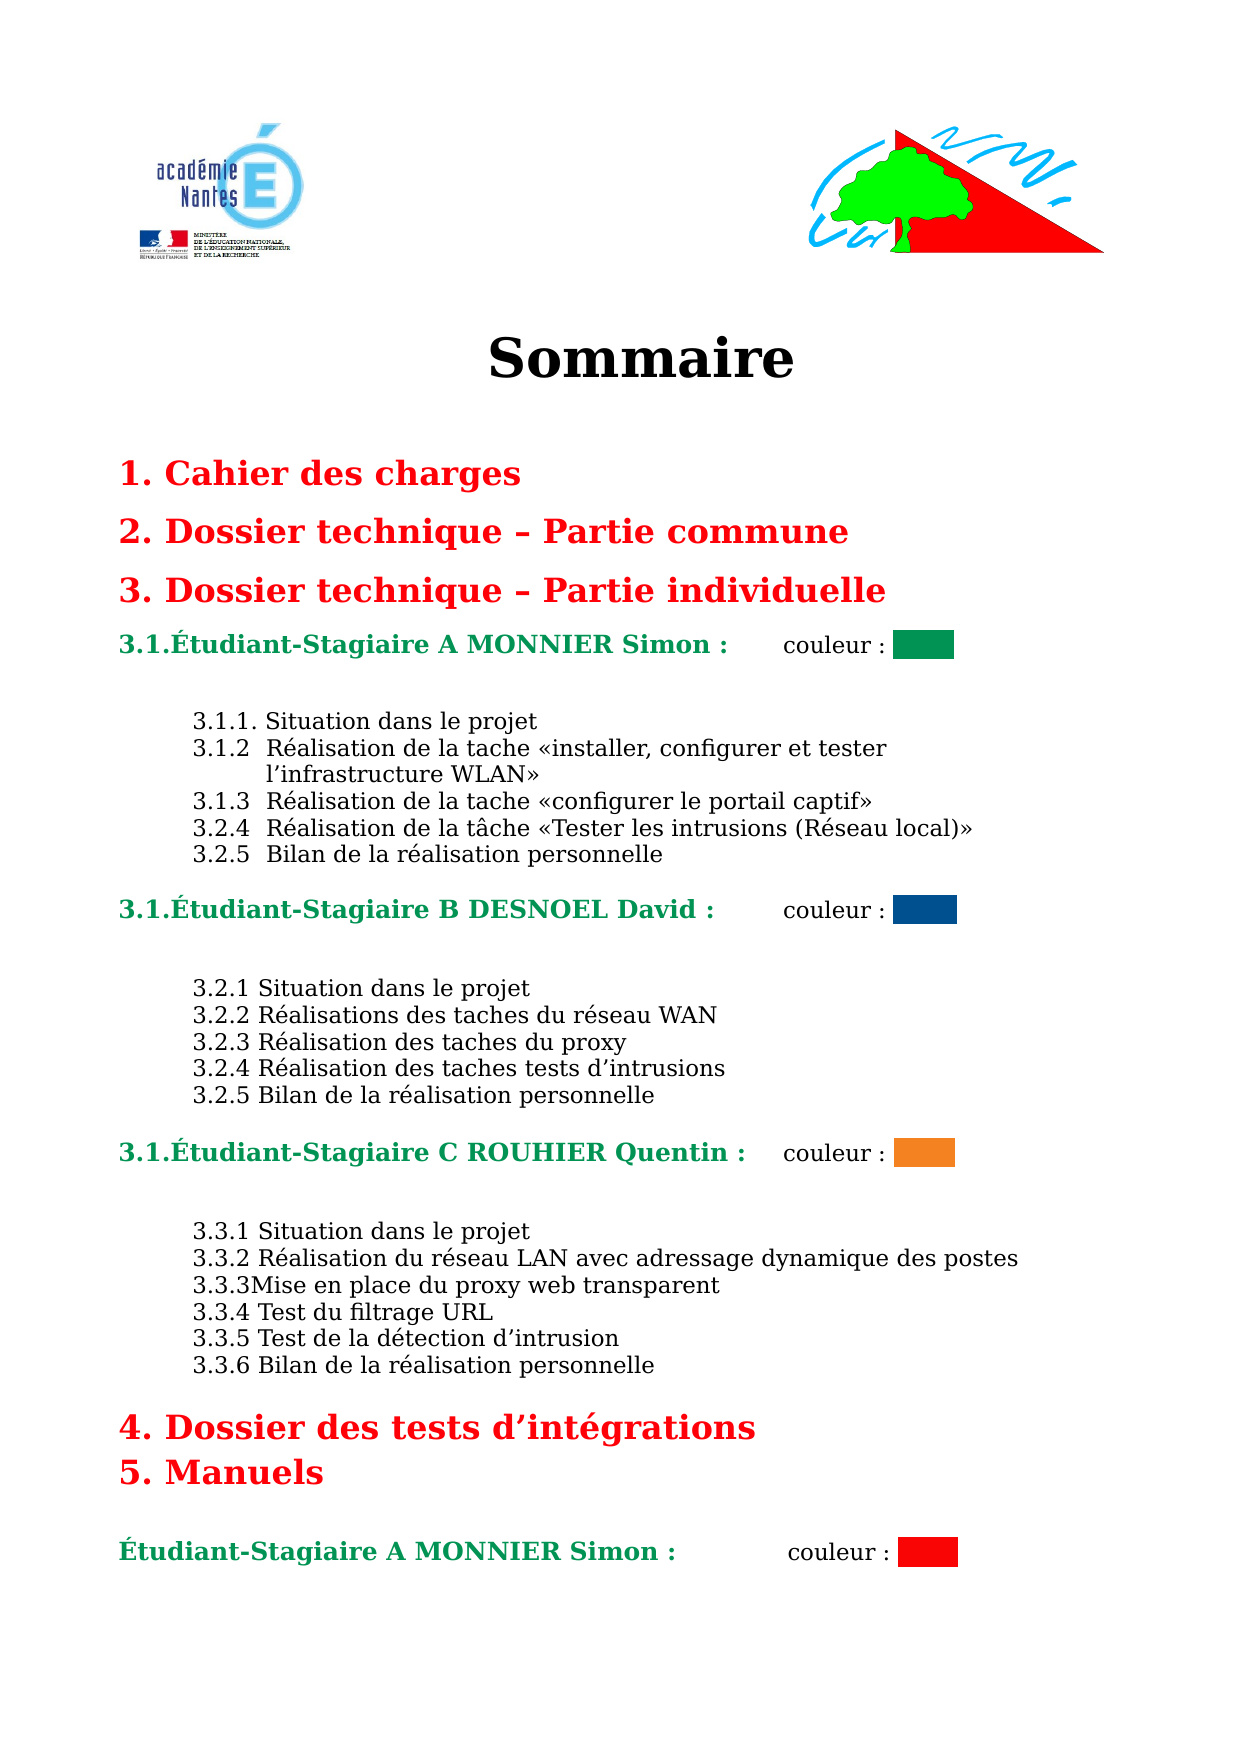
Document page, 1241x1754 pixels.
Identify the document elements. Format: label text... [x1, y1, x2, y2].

text 3. Dossier technique – Partie individuelle [118, 571, 1122, 610]
picture [129, 117, 306, 264]
text 3.3.2 Réalisation du réseau LAN avec adressage dynamique des postes [118, 1246, 1122, 1272]
text 1. Cahier des charges [118, 453, 1122, 493]
text 3.2.5 Bilan de la réalisation personnelle [118, 841, 1122, 868]
text 3.1.3 Réalisation de la tache «configurer le portail captif» [118, 788, 1122, 815]
text 3.3.5 Test de la détection d’intrusion [118, 1326, 1122, 1352]
text 4. Dossier des tests d’intégrations [118, 1408, 1122, 1447]
text Sommaire [118, 326, 1122, 390]
text Étudiant-Stagiaire A MONNIER Simon : couleur : [118, 1537, 1122, 1567]
text 3.2.5 Bilan de la réalisation personnelle [118, 1082, 1122, 1109]
text 3.1.1. Situation dans le projet [118, 708, 1122, 735]
text 3.2.1 Situation dans le projet [118, 973, 1122, 1002]
text 3.2.3 Réalisation des taches du proxy [118, 1029, 1122, 1056]
text 3.2.4 Réalisation des taches tests d’intrusions [118, 1056, 1122, 1082]
text 3.3.1 Situation dans le projet [118, 1216, 1122, 1246]
text 3.1.Étudiant-Stagiaire A MONNIER Simon : couleur : [118, 630, 1122, 659]
text 2. Dossier technique – Partie commune [118, 512, 1122, 551]
text 3.2.4 Réalisation de la tâche «Tester les intrusions (Réseau local)» [118, 815, 1122, 841]
text 3.3.6 Bilan de la réalisation personnelle [118, 1352, 1122, 1379]
text 3.1.Étudiant-Stagiaire B DESNOEL David : couleur : [118, 895, 1122, 924]
text 5. Manuels [118, 1453, 1122, 1492]
text 3.3.4 Test du filtrage URL [118, 1299, 1122, 1326]
text 3.1.2 Réalisation de la tache «installer, configurer et tester l’infrastructure WLAN» [118, 735, 1122, 788]
text 3.1.Étudiant-Stagiaire C ROUHIER Quentin : couleur : [118, 1138, 1122, 1167]
text 3.2.2 Réalisations des taches du réseau WAN [118, 1002, 1122, 1029]
text 3.3.3Mise en place du proxy web transparent [118, 1272, 1122, 1299]
